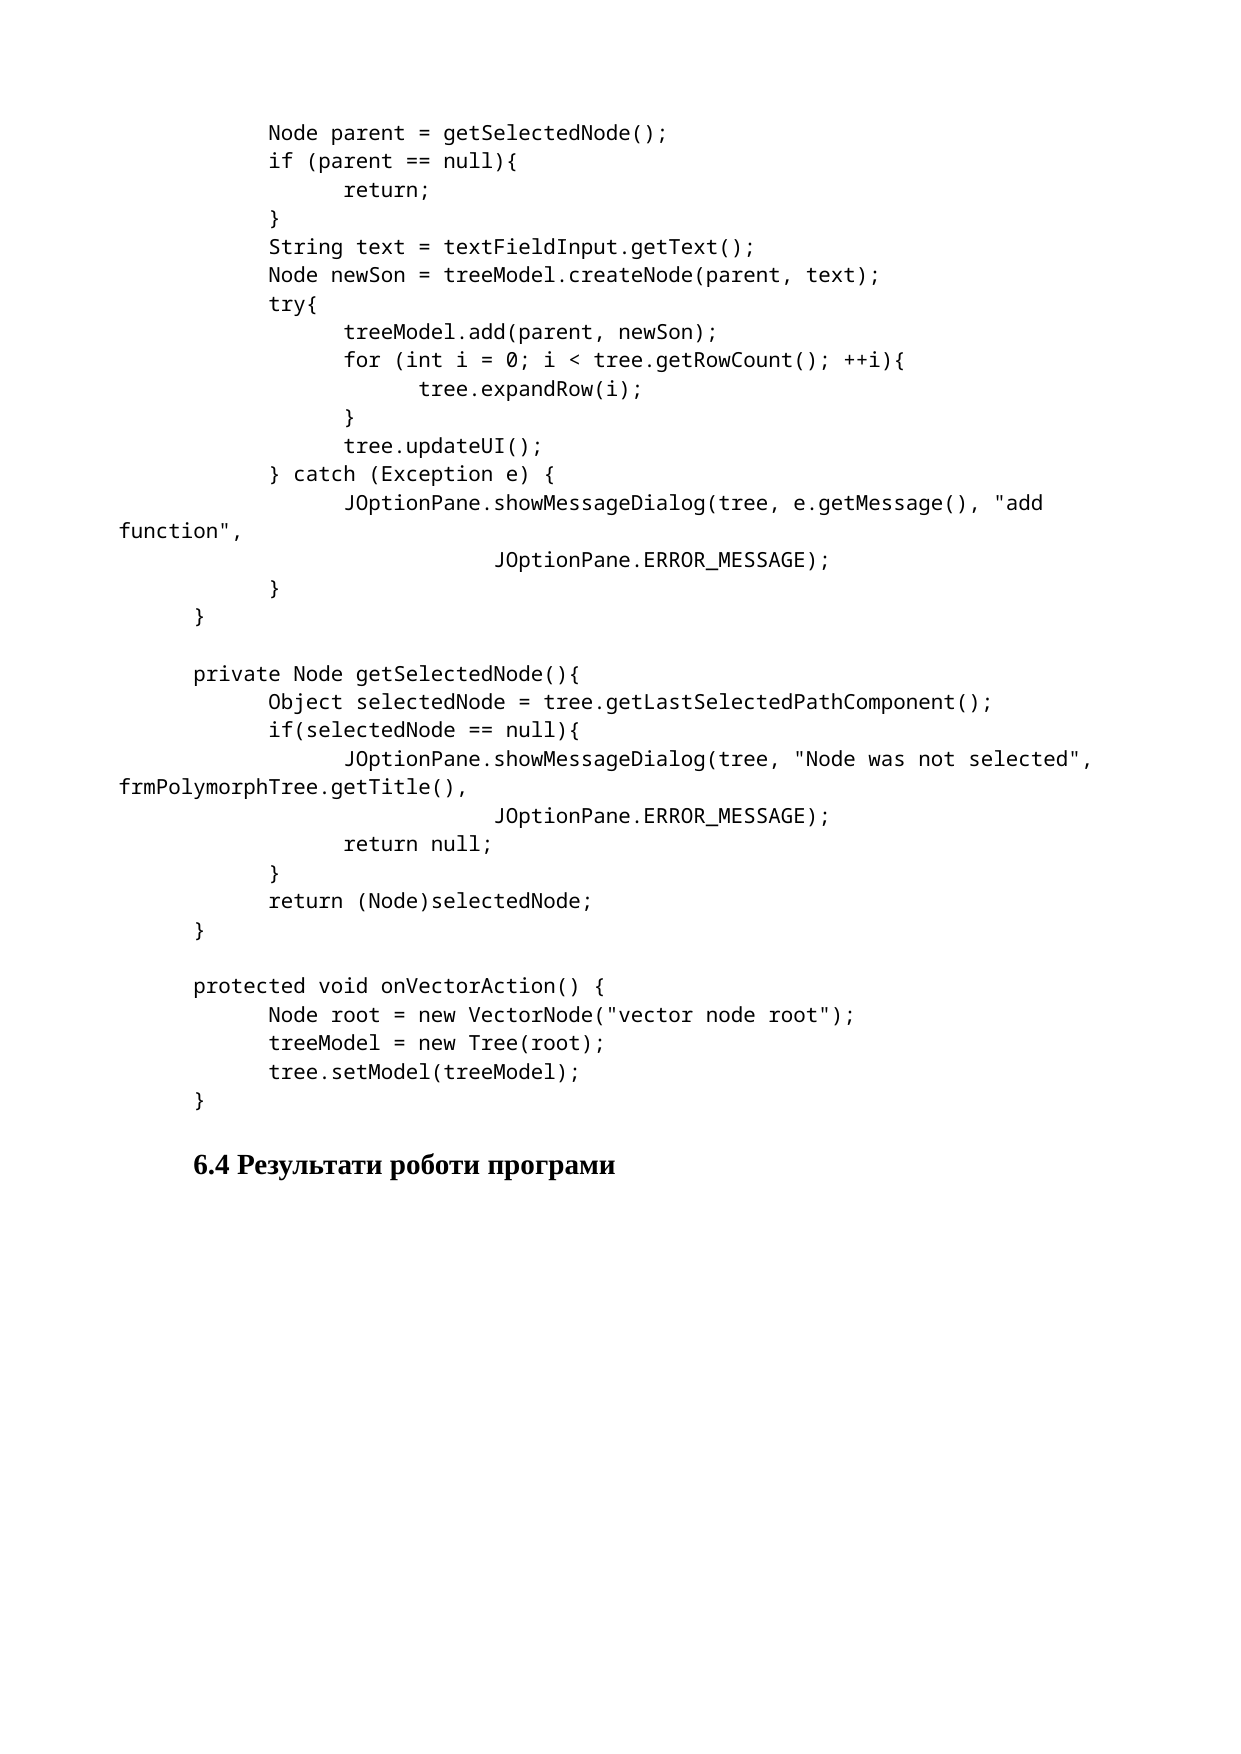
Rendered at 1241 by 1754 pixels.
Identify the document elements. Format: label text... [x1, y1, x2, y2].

text Object selectedNode = tree.getLastSelectedPathComponent(); [118, 687, 1122, 716]
text for (int i = 0; i < tree.getRowCount(); ++i){ [118, 346, 1122, 374]
text JOptionPane.showMessageDialog(tree, "Node was not selected", frmPolymorphTree.getTitle(), [118, 744, 1122, 801]
text JOptionPane.showMessageDialog(tree, e.getMessage(), "add function", [118, 488, 1122, 545]
text } [118, 602, 1122, 630]
text if(selectedNode == null){ [118, 716, 1122, 744]
text return; [118, 175, 1122, 203]
text 6.4 Результати роботи програми [118, 1147, 1122, 1181]
text JOptionPane.ERROR_MESSAGE); [118, 801, 1122, 829]
text private Node getSelectedNode(){ [118, 659, 1122, 687]
text treeModel = new Tree(root); [118, 1028, 1122, 1057]
text } [118, 573, 1122, 602]
text tree.updateUI(); [118, 431, 1122, 459]
text JOptionPane.ERROR_MESSAGE); [118, 545, 1122, 573]
text Node root = new VectorNode("vector node root"); [118, 1000, 1122, 1028]
text tree.setModel(treeModel); [118, 1057, 1122, 1085]
text String text = textFieldInput.getText(); [118, 232, 1122, 260]
text } [118, 402, 1122, 431]
text } [118, 1085, 1122, 1114]
text if (parent == null){ [118, 147, 1122, 175]
text treeModel.add(parent, newSon); [118, 317, 1122, 346]
text } [118, 858, 1122, 886]
text return null; [118, 829, 1122, 858]
text tree.expandRow(i); [118, 374, 1122, 402]
text try{ [118, 289, 1122, 317]
text } [118, 203, 1122, 232]
text Node parent = getSelectedNode(); [118, 118, 1122, 147]
text protected void onVectorAction() { [118, 972, 1122, 1000]
text } [118, 915, 1122, 943]
text Node newSon = treeModel.createNode(parent, text); [118, 260, 1122, 289]
text return (Node)selectedNode; [118, 886, 1122, 915]
text } catch (Exception e) { [118, 459, 1122, 488]
